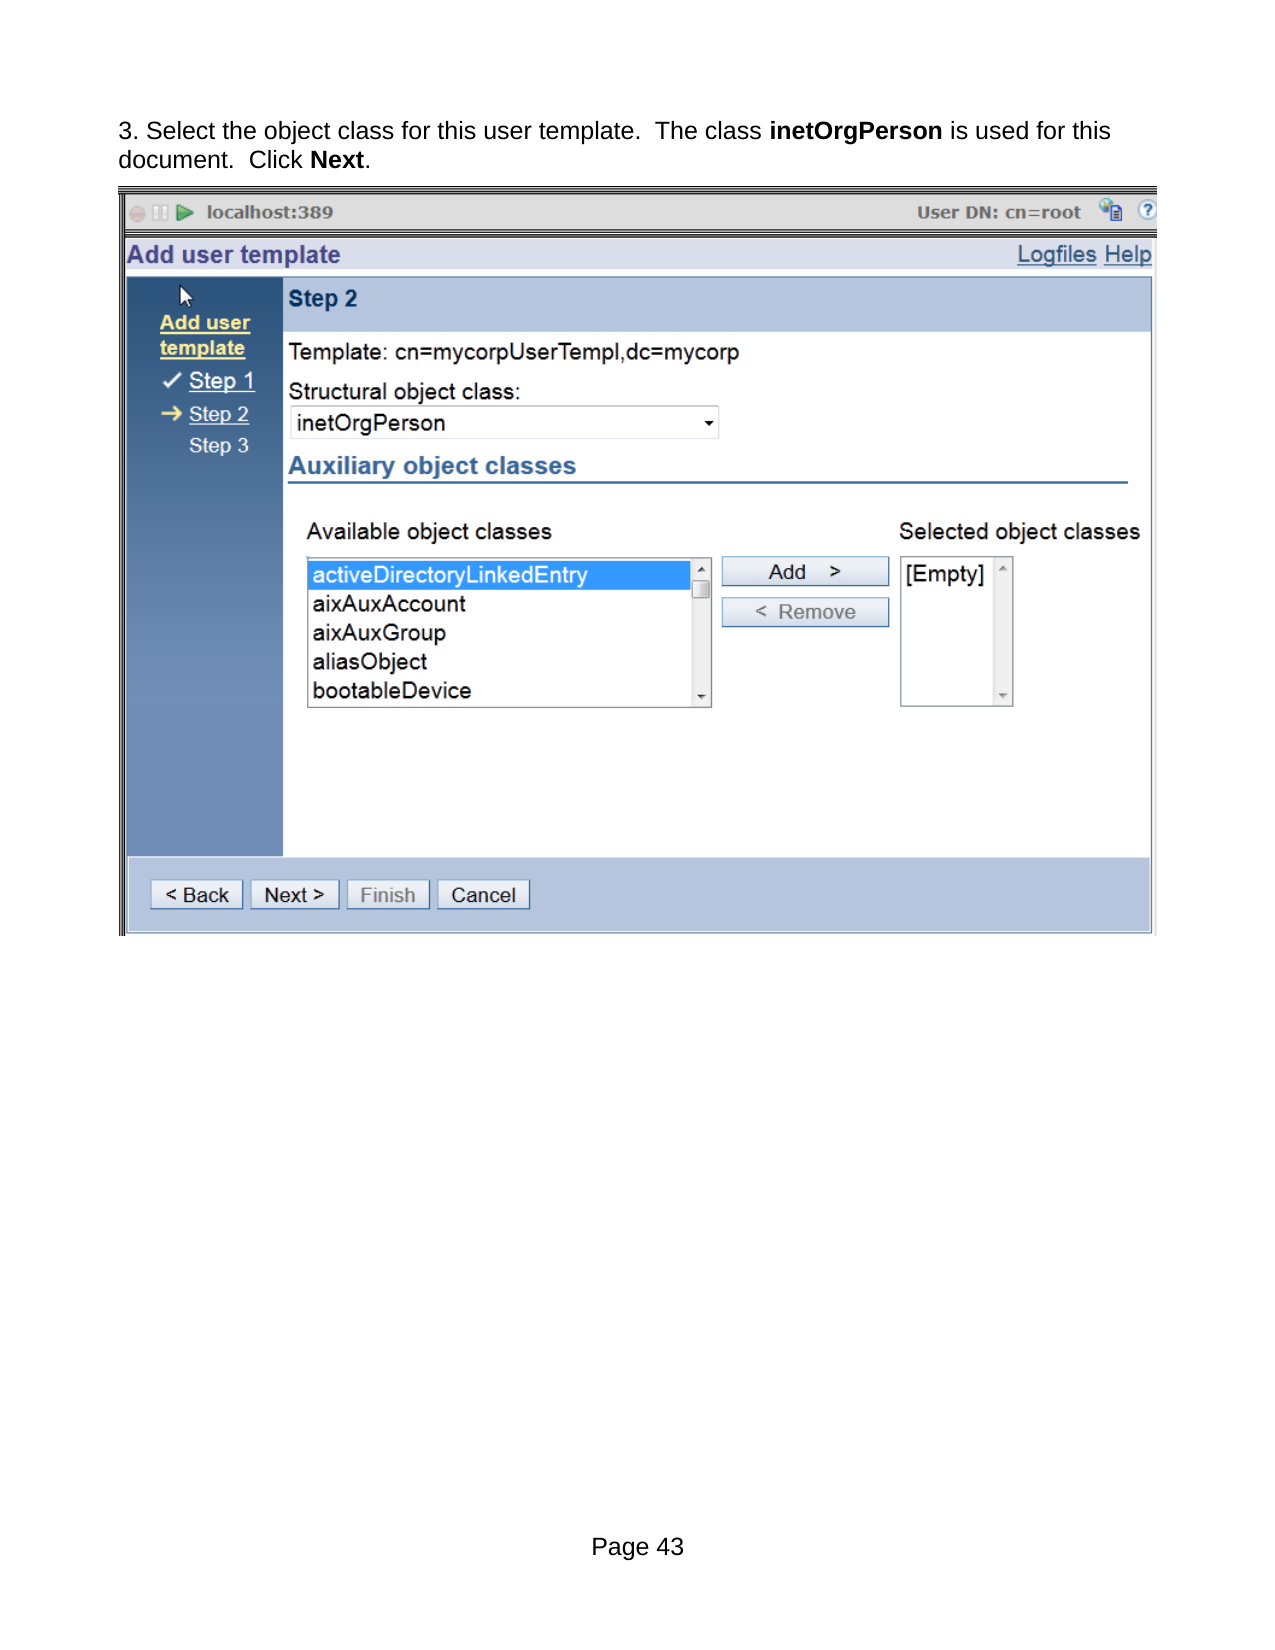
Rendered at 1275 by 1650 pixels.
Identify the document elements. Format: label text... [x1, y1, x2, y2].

text 3. Select the object class for this user template. The class inetOrgPerson is used for this document. Click Next. [118, 116, 1157, 174]
